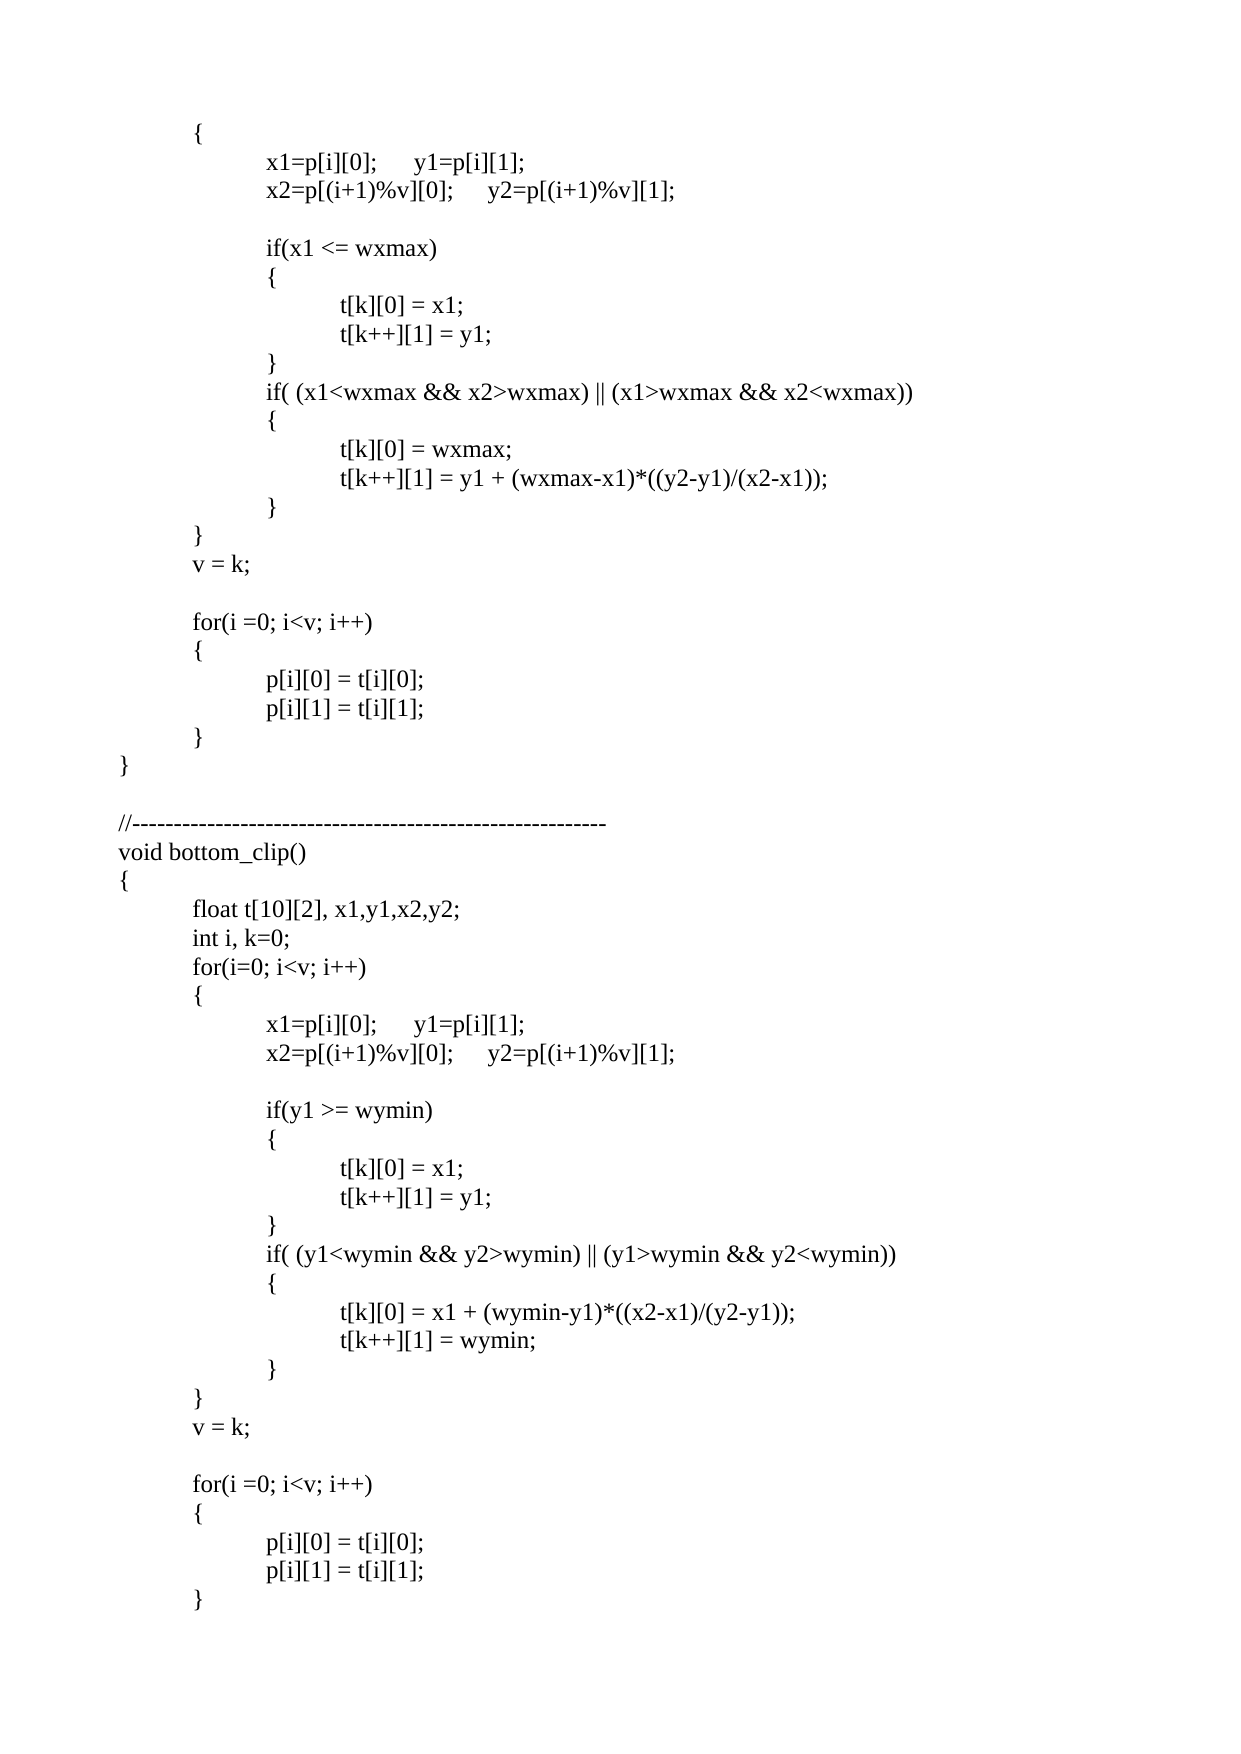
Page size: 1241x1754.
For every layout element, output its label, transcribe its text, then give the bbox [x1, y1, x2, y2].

text { [118, 406, 1122, 434]
text } [118, 1211, 1122, 1239]
text { [118, 1268, 1122, 1297]
text for(i=0; i<v; i++) [118, 952, 1122, 981]
text } [118, 1354, 1122, 1383]
text } [118, 751, 1122, 779]
text { [118, 1124, 1122, 1153]
text t[k++][1] = y1; [118, 319, 1122, 348]
text t[k][0] = x1 + (wymin-y1)*((x2-x1)/(y2-y1)); [118, 1297, 1122, 1326]
text v = k; [118, 549, 1122, 578]
text for(i =0; i<v; i++) [118, 607, 1122, 636]
text if( (x1<wxmax && x2>wxmax) || (x1>wxmax && x2<wxmax)) [118, 377, 1122, 406]
text t[k][0] = wxmax; [118, 434, 1122, 463]
text p[i][0] = t[i][0]; [118, 664, 1122, 693]
text for(i =0; i<v; i++) [118, 1469, 1122, 1498]
text void bottom_clip() [118, 837, 1122, 866]
text t[k++][1] = y1; [118, 1182, 1122, 1211]
text if(y1 >= wymin) [118, 1096, 1122, 1124]
text t[k][0] = x1; [118, 1153, 1122, 1182]
text x2=p[(i+1)%v][0]; y2=p[(i+1)%v][1]; [118, 1038, 1122, 1067]
text x1=p[i][0]; y1=p[i][1]; [118, 1009, 1122, 1038]
text } [118, 1383, 1122, 1412]
text { [118, 866, 1122, 894]
text v = k; [118, 1412, 1122, 1441]
text } [118, 348, 1122, 377]
text t[k][0] = x1; [118, 291, 1122, 319]
text //--------------------------------------------------------- [118, 808, 1122, 837]
text { [118, 1498, 1122, 1527]
text int i, k=0; [118, 923, 1122, 952]
text } [118, 1584, 1122, 1613]
text { [118, 118, 1122, 147]
text } [118, 521, 1122, 549]
text p[i][1] = t[i][1]; [118, 693, 1122, 722]
text t[k++][1] = wymin; [118, 1326, 1122, 1354]
text t[k++][1] = y1 + (wxmax-x1)*((y2-y1)/(x2-x1)); [118, 463, 1122, 492]
text x1=p[i][0]; y1=p[i][1]; [118, 147, 1122, 176]
text p[i][1] = t[i][1]; [118, 1556, 1122, 1584]
text { [118, 262, 1122, 291]
text p[i][0] = t[i][0]; [118, 1527, 1122, 1556]
text { [118, 981, 1122, 1009]
text if( (y1<wymin && y2>wymin) || (y1>wymin && y2<wymin)) [118, 1239, 1122, 1268]
text } [118, 722, 1122, 751]
text { [118, 636, 1122, 664]
text if(x1 <= wxmax) [118, 233, 1122, 262]
text float t[10][2], x1,y1,x2,y2; [118, 894, 1122, 923]
text x2=p[(i+1)%v][0]; y2=p[(i+1)%v][1]; [118, 176, 1122, 204]
text } [118, 492, 1122, 521]
